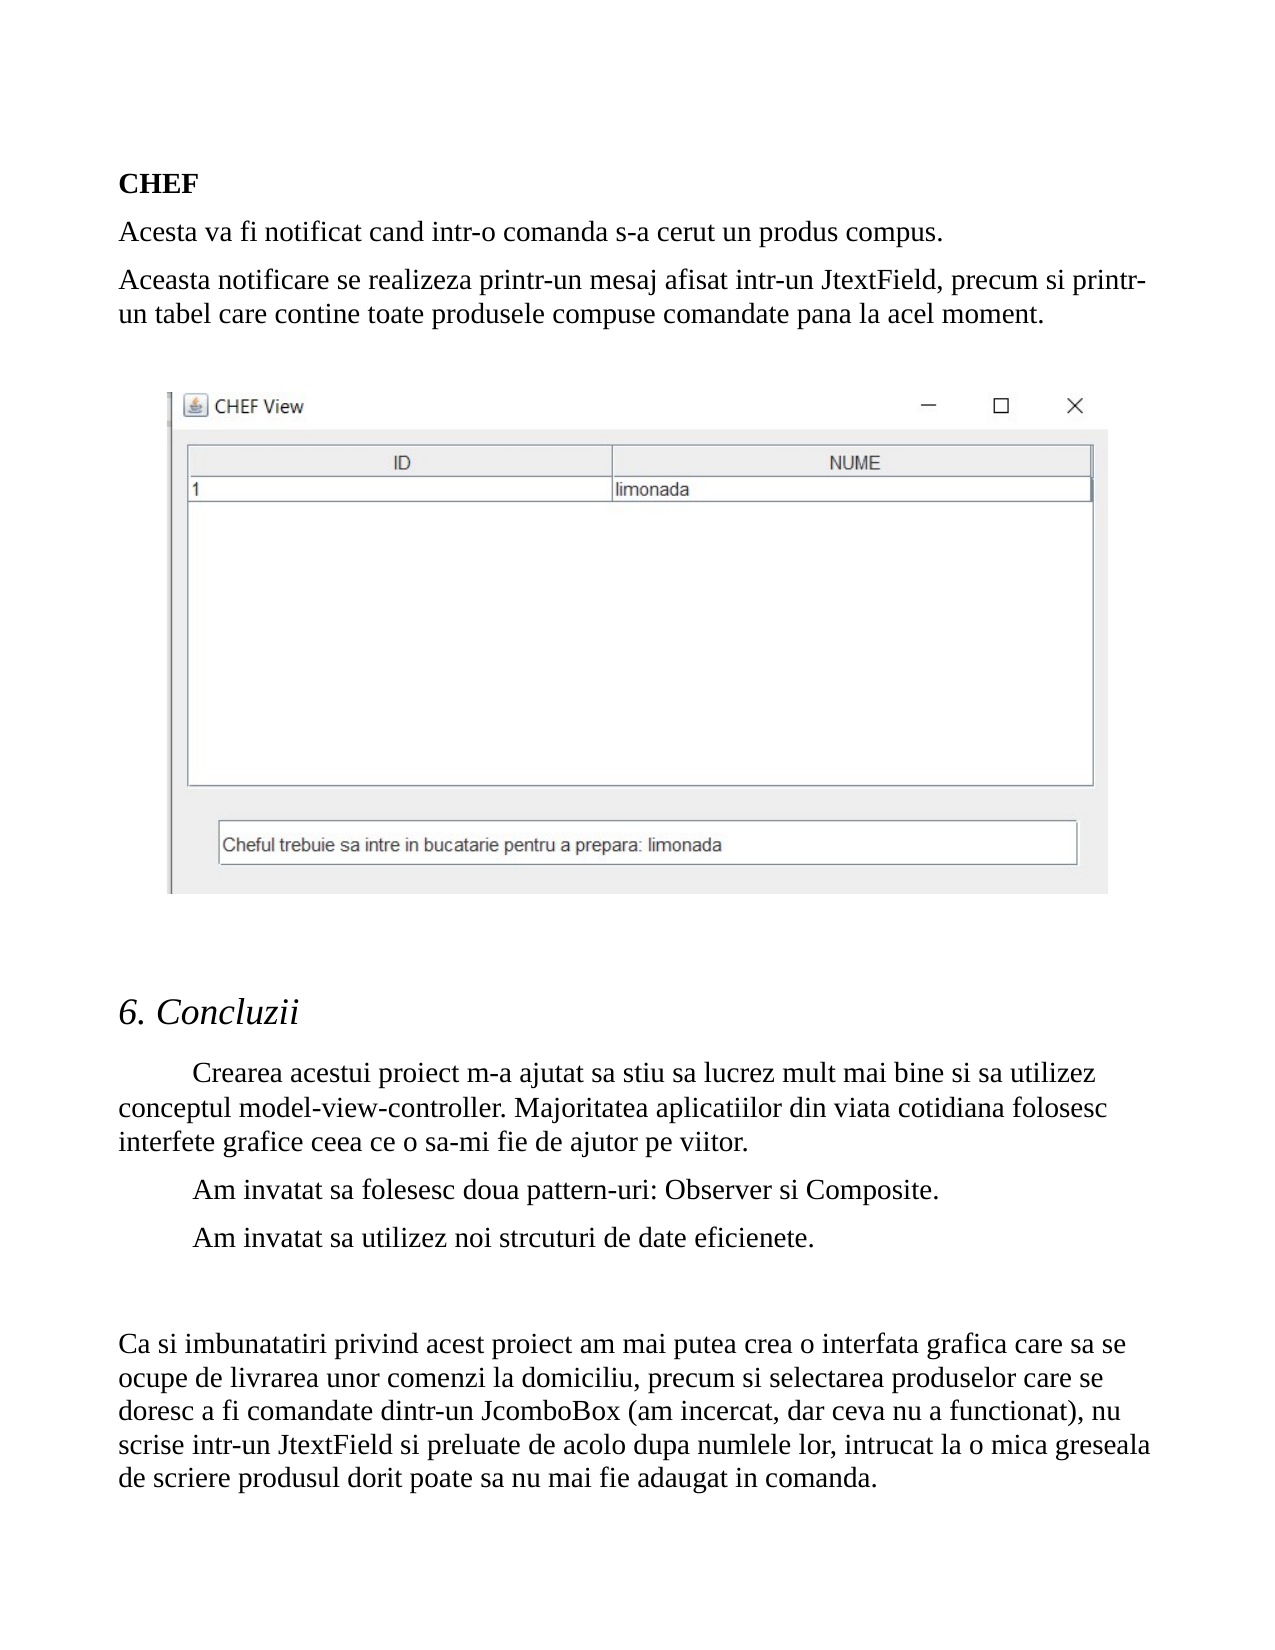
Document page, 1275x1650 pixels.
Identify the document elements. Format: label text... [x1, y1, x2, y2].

text Am invatat sa utilizez noi strcuturi de date eficienete. [118, 1220, 1157, 1254]
text Ca si imbunatatiri privind acest proiect am mai putea crea o interfata grafica care sa se ocupe de livrarea unor comenzi la domiciliu, precum si selectarea produselor care se doresc a fi comandate dintr-un JcomboBox (am incercat, dar ceva nu a functionat), nu scrise intr-un JtextField si preluate de acolo dupa numlele lor, intrucat la o mica greseala de scriere produsul dorit poate sa nu mai fie adaugat in comanda. [118, 1326, 1157, 1494]
text 6. Concluzii [118, 990, 1157, 1033]
picture [166, 392, 1109, 894]
text Am invatat sa folesesc doua pattern-uri: Observer si Composite. [118, 1172, 1157, 1206]
text Crearea acestui proiect m-a ajutat sa stiu sa lucrez mult mai bine si sa utilizez conceptul model-view-controller. Majoritatea aplicatiilor din viata cotidiana folosesc interfete grafice ceea ce o sa-mi fie de ajutor pe viitor. [118, 1047, 1157, 1158]
text Acesta va fi notificat cand intr-o comanda s-a cerut un produs compus. [118, 214, 1157, 248]
text Aceasta notificare se realizeza printr-un mesaj afisat intr-un JtextField, precum si printr-un tabel care contine toate produsele compuse comandate pana la acel moment. [118, 262, 1157, 329]
text CHEF [118, 166, 1157, 200]
